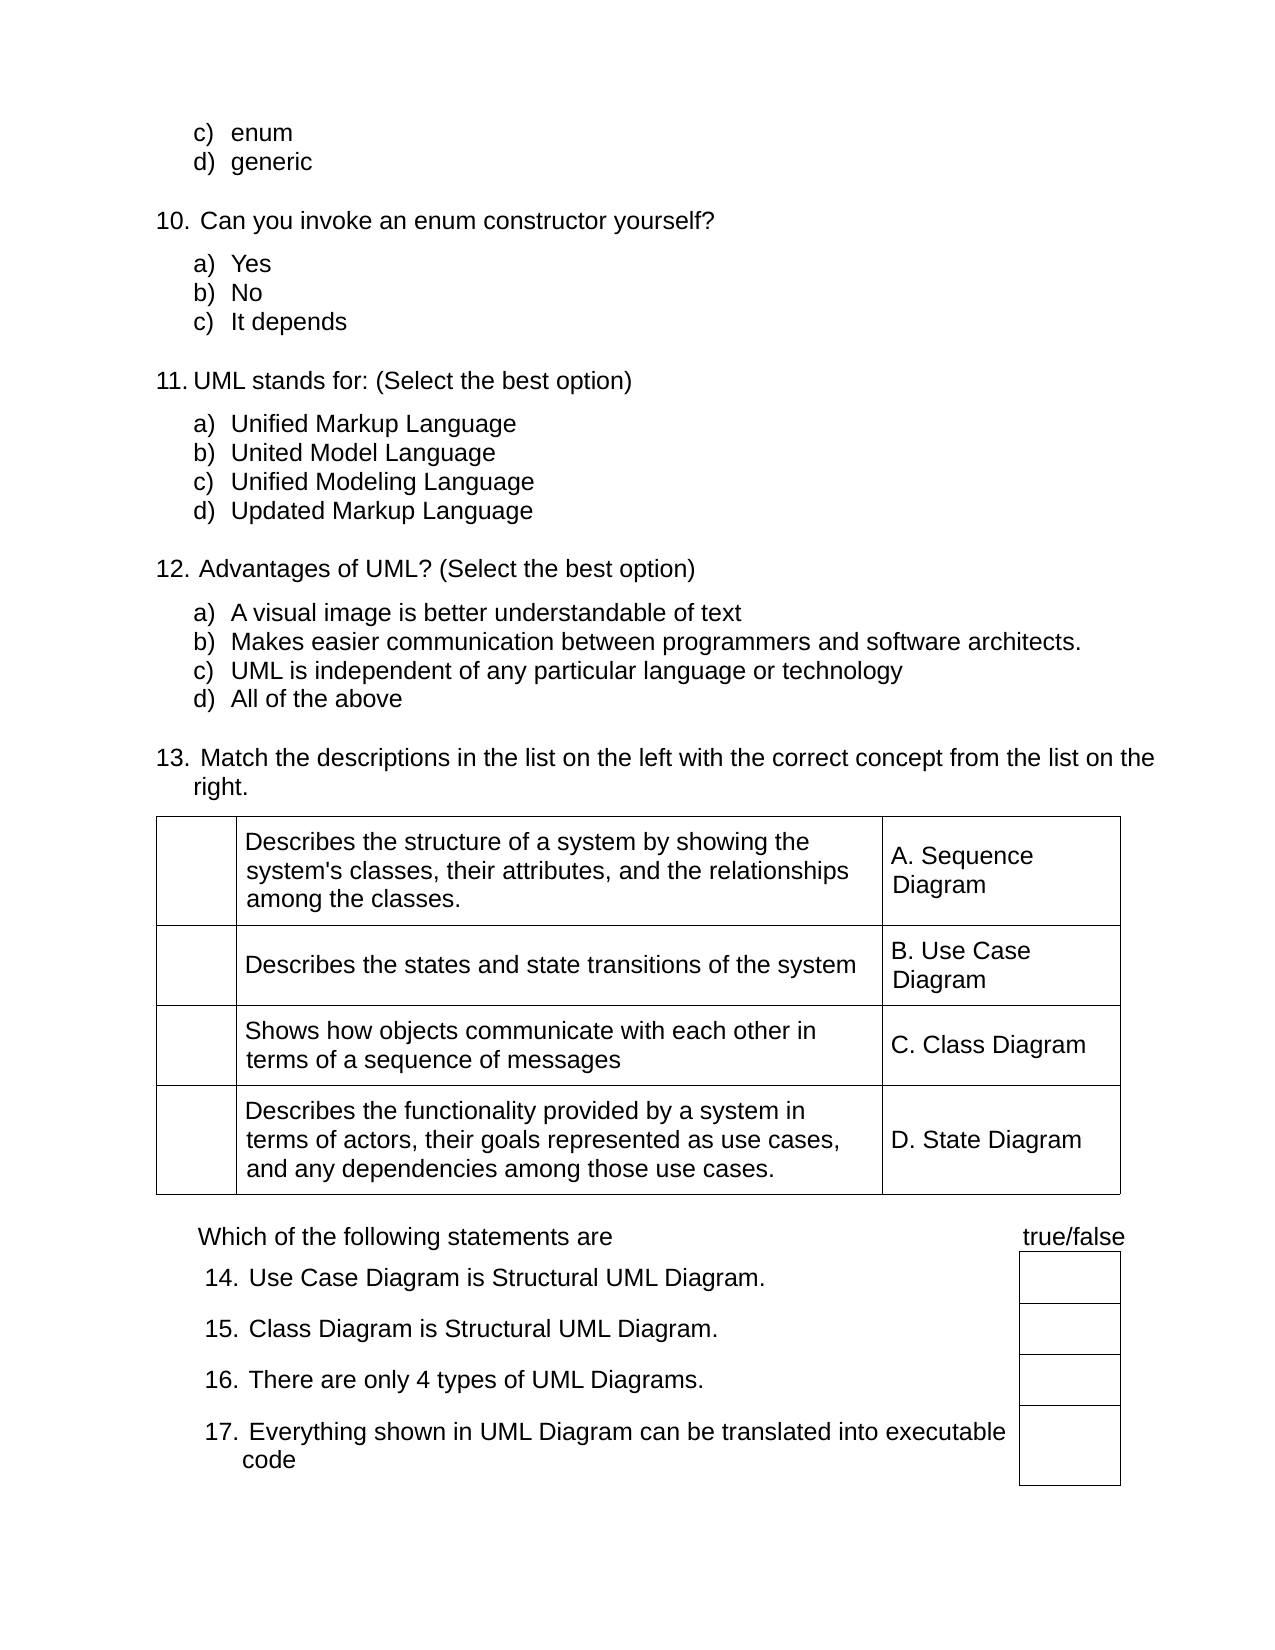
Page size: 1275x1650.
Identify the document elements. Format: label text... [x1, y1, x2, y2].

table_cell Class Diagram is Structural UML Diagram. [156, 1303, 1019, 1354]
table_header [157, 817, 236, 924]
table_cell [1020, 1406, 1120, 1485]
list generic [193, 147, 1157, 176]
list No [193, 278, 1157, 307]
list Can you invoke an enum constructor yourself? [156, 206, 1157, 234]
list Yes [193, 249, 1157, 278]
list Unified Modeling Language [193, 467, 1157, 496]
list Makes easier communication between programmers and software architects. [193, 627, 1157, 656]
list Match the descriptions in the list on the left with the correct concept from the list on the right. [156, 743, 1157, 801]
table_header Describes the structure of a system by showing the system's classes, their attributes, and the relationships among the classes. [237, 817, 882, 924]
table_cell D. State Diagram [883, 1086, 1120, 1193]
list It depends [193, 307, 1157, 336]
table_cell [1020, 1304, 1120, 1354]
table_cell [157, 1006, 236, 1085]
list enum [193, 118, 1157, 147]
table_cell C. Class Diagram [883, 1006, 1120, 1085]
table_cell Everything shown in UML Diagram can be translated into executable code [156, 1405, 1019, 1485]
table_cell There are only 4 types of UML Diagrams. [156, 1354, 1019, 1405]
list Updated Markup Language [193, 496, 1157, 524]
list A visual image is better understandable of text [193, 598, 1157, 627]
table_header [1020, 1252, 1120, 1302]
list UML is independent of any particular language or technology [193, 656, 1157, 684]
list UML stands for: (Select the best option) [156, 366, 1157, 394]
table_cell Shows how objects communicate with each other in terms of a sequence of messages [237, 1006, 882, 1085]
list United Model Language [193, 438, 1157, 467]
list Unified Markup Language [193, 409, 1157, 438]
table_cell [1020, 1355, 1120, 1405]
table_cell [157, 1086, 236, 1193]
table_cell Describes the functionality provided by a system in terms of actors, their goals represented as use cases, and any dependencies among those use cases. [237, 1086, 882, 1193]
text Which of the following statements are true/false [159, 1194, 1157, 1251]
table_cell B. Use Case Diagram [883, 926, 1120, 1004]
table_header Use Case Diagram is Structural UML Diagram. [156, 1251, 1019, 1302]
list All of the above [193, 684, 1157, 713]
table_header A. Sequence Diagram [883, 817, 1120, 924]
table_cell [157, 926, 236, 1004]
table_cell Describes the states and state transitions of the system [237, 926, 882, 1004]
list Advantages of UML? (Select the best option) [156, 554, 1157, 583]
